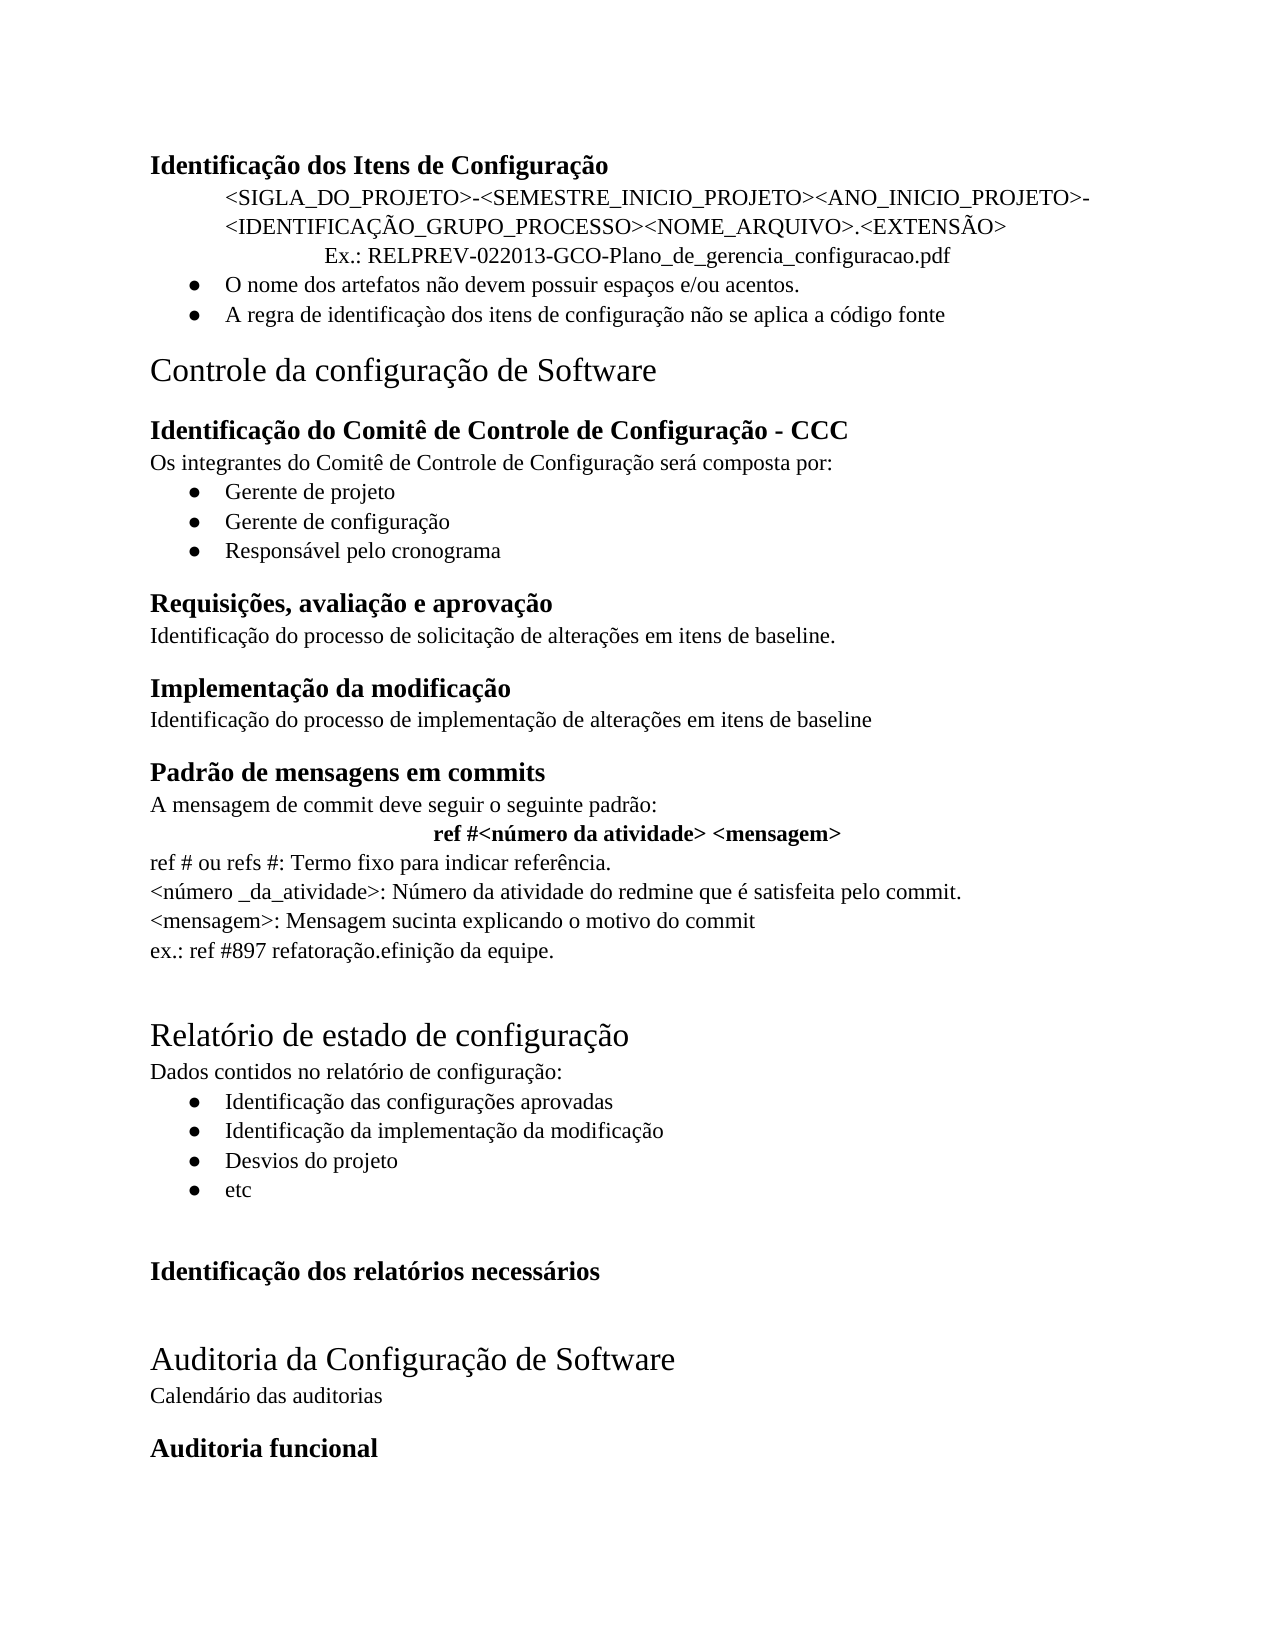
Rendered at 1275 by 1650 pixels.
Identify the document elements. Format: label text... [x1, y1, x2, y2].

text <IDENTIFICAÇÃO_GRUPO_PROCESSO><NOME_ARQUIVO>.<EXTENSÃO> [225, 214, 1125, 239]
subtitle Relatório de estado de configuração [150, 1017, 1125, 1054]
list etc [187, 1177, 1125, 1203]
subtitle Auditoria da Configuração de Software [150, 1341, 1125, 1378]
subtitle Controle da configuração de Software [150, 352, 1125, 389]
subtitle Implementação da modificação [150, 673, 1125, 703]
text Calendário das auditorias [150, 1383, 1125, 1409]
subtitle Identificação do Comitê de Controle de Configuração - CCC [150, 415, 1125, 445]
list Desvios do projeto [187, 1148, 1125, 1173]
text Os integrantes do Comitê de Controle de Configuração será composta por: [150, 450, 1125, 475]
text Dados contidos no relatório de configuração: [150, 1059, 1125, 1085]
list O nome dos artefatos não devem possuir espaços e/ou acentos. [187, 272, 1125, 298]
text ref #<número da atividade> <mensagem> [150, 821, 1125, 846]
text Identificação do processo de solicitação de alterações em itens de baseline. [150, 623, 1125, 648]
list A regra de identificaçào dos itens de configuração não se aplica a código fonte [187, 302, 1125, 327]
text Ex.: RELPREV-022013-GCO-Plano_de_gerencia_configuracao.pdf [150, 243, 1125, 268]
subtitle Auditoria funcional [150, 1433, 1125, 1463]
subtitle Identificação dos Itens de Configuração [150, 150, 1125, 180]
text ref # ou refs #: Termo fixo para indicar referência. [150, 850, 1125, 876]
subtitle Identificação dos relatórios necessários [150, 1256, 1125, 1286]
text <número _da_atividade>: Número da atividade do redmine que é satisfeita pelo commit. [150, 879, 1125, 905]
list Gerente de configuração [187, 508, 1125, 534]
list Responsável pelo cronograma [187, 538, 1125, 564]
list Identificação das configurações aprovadas [187, 1088, 1125, 1114]
list Identificação da implementação da modificação [187, 1118, 1125, 1144]
text <mensagem>: Mensagem sucinta explicando o motivo do commit [150, 908, 1125, 934]
subtitle Padrão de mensagens em commits [150, 757, 1125, 787]
text ex.: ref #897 refatoração.efinição da equipe. [150, 938, 1125, 963]
text A mensagem de commit deve seguir o seguinte padrão: [150, 792, 1125, 817]
subtitle Requisições, avaliação e aprovação [150, 588, 1125, 618]
text Identificação do processo de implementação de alterações em itens de baseline [150, 707, 1125, 733]
text <SIGLA_DO_PROJETO>-<SEMESTRE_INICIO_PROJETO><ANO_INICIO_PROJETO>- [225, 184, 1125, 210]
list Gerente de projeto [187, 479, 1125, 504]
